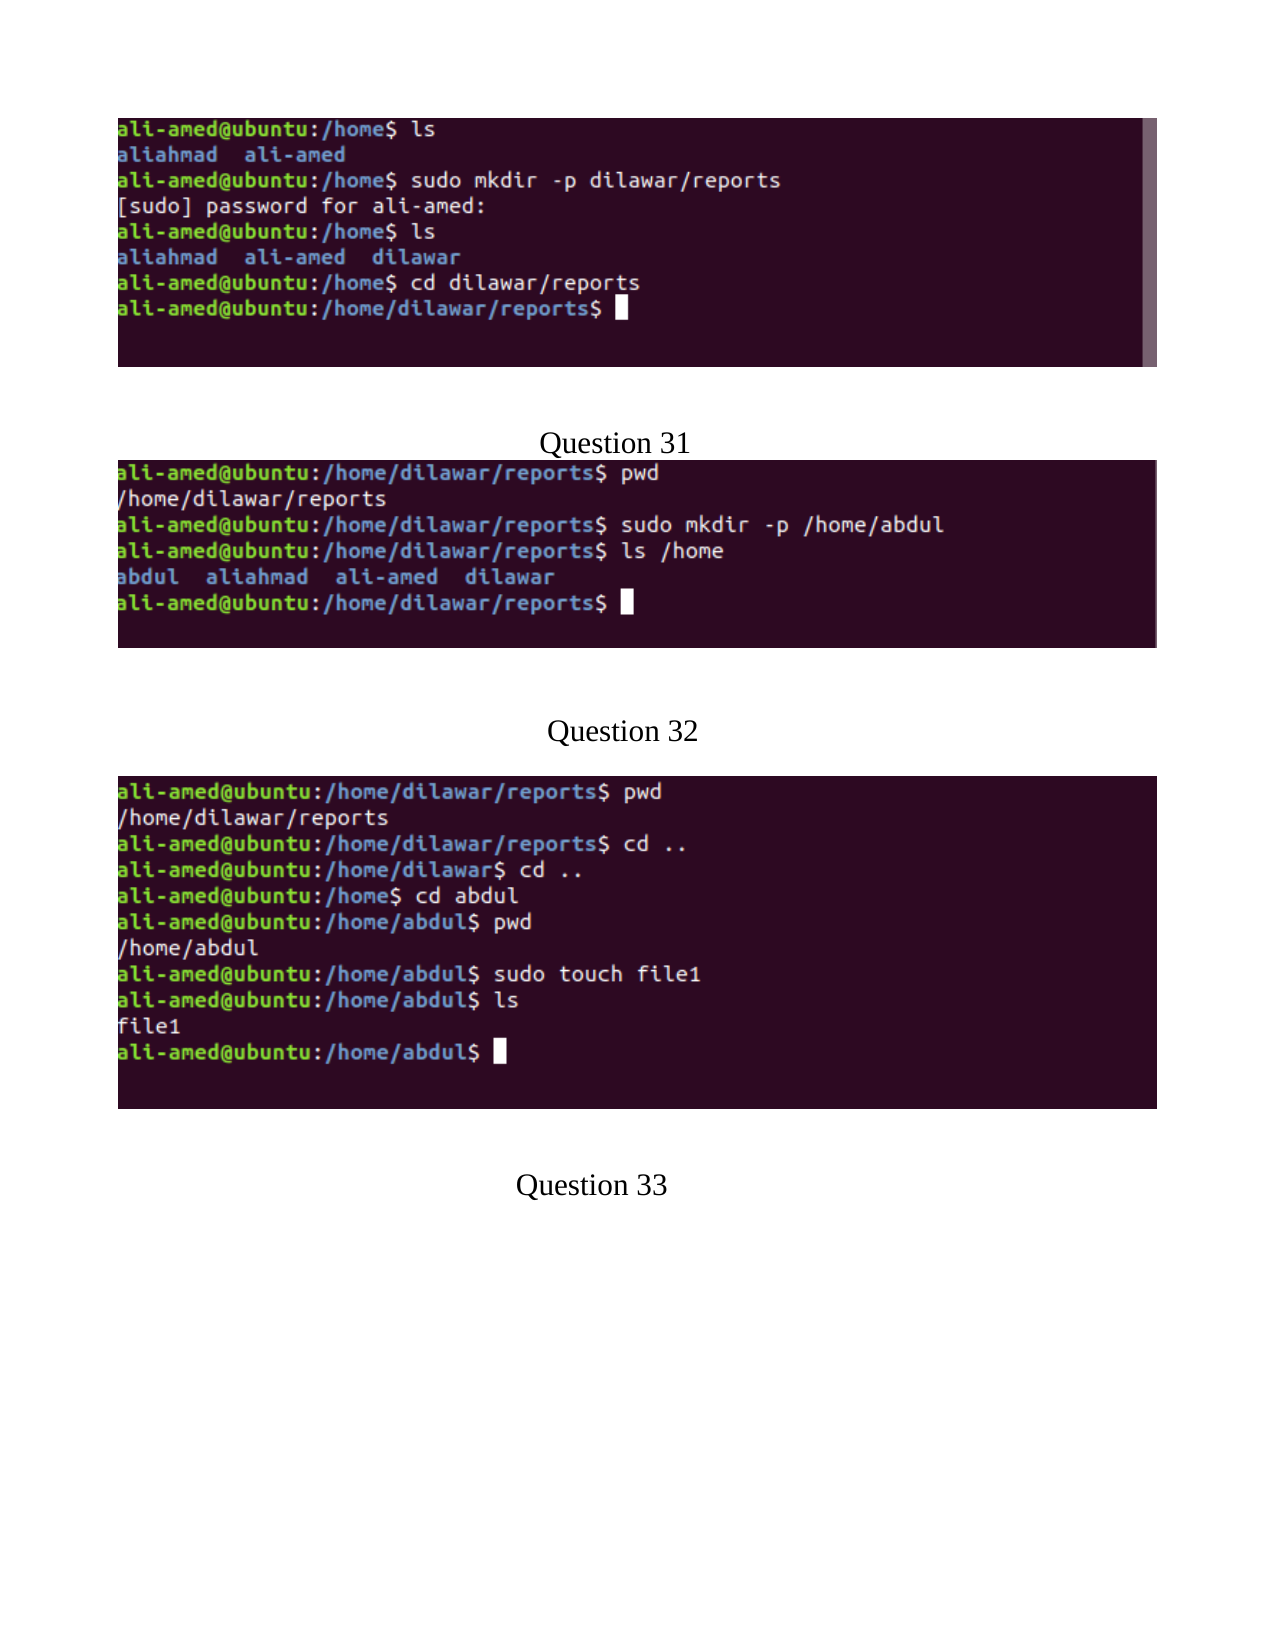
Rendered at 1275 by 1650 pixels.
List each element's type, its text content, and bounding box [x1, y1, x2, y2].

picture [118, 460, 1157, 648]
text Question 33 [118, 1167, 1157, 1202]
picture [118, 118, 1157, 367]
text Question 31 [118, 424, 1157, 460]
picture [118, 776, 1157, 1109]
text Question 32 [118, 712, 1157, 748]
